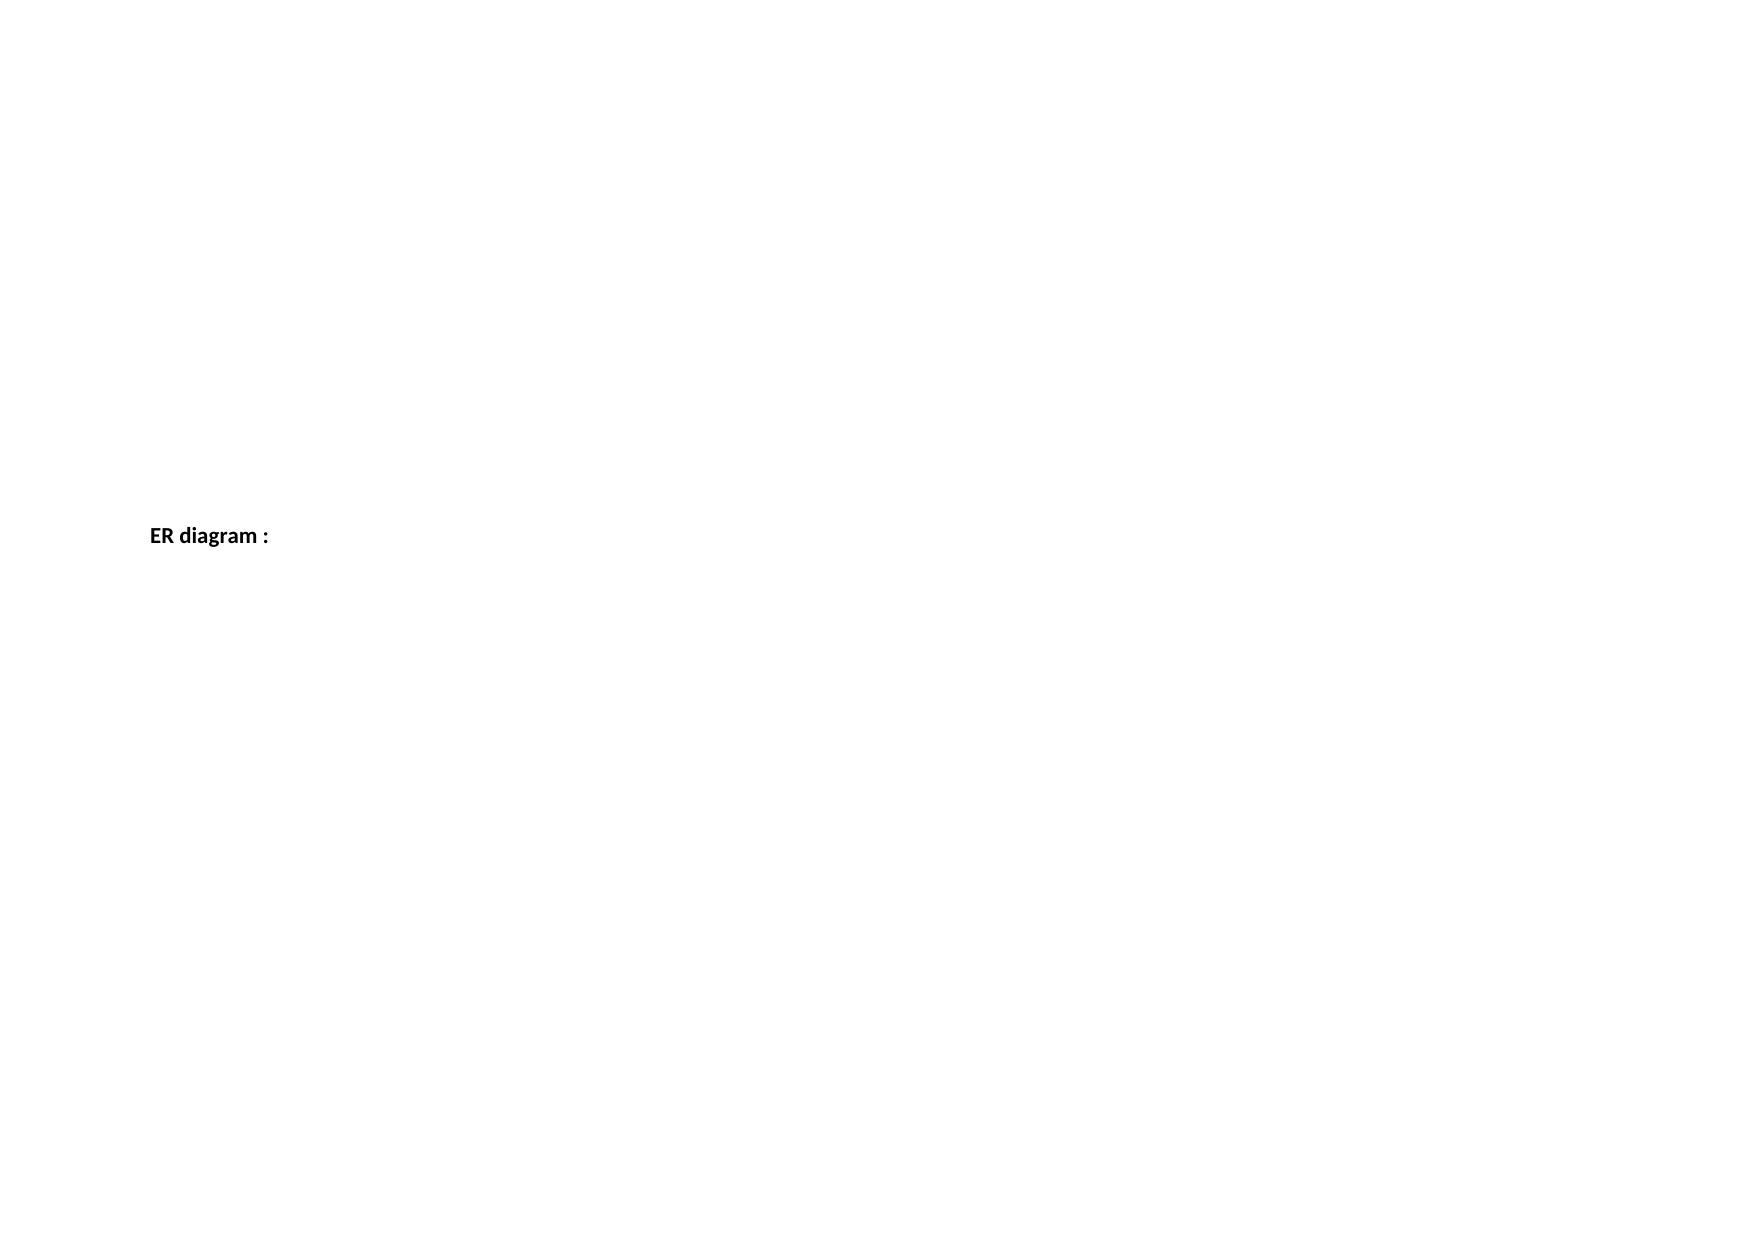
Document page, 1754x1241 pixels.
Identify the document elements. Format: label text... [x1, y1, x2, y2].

text ER diagram : [150, 521, 1604, 549]
